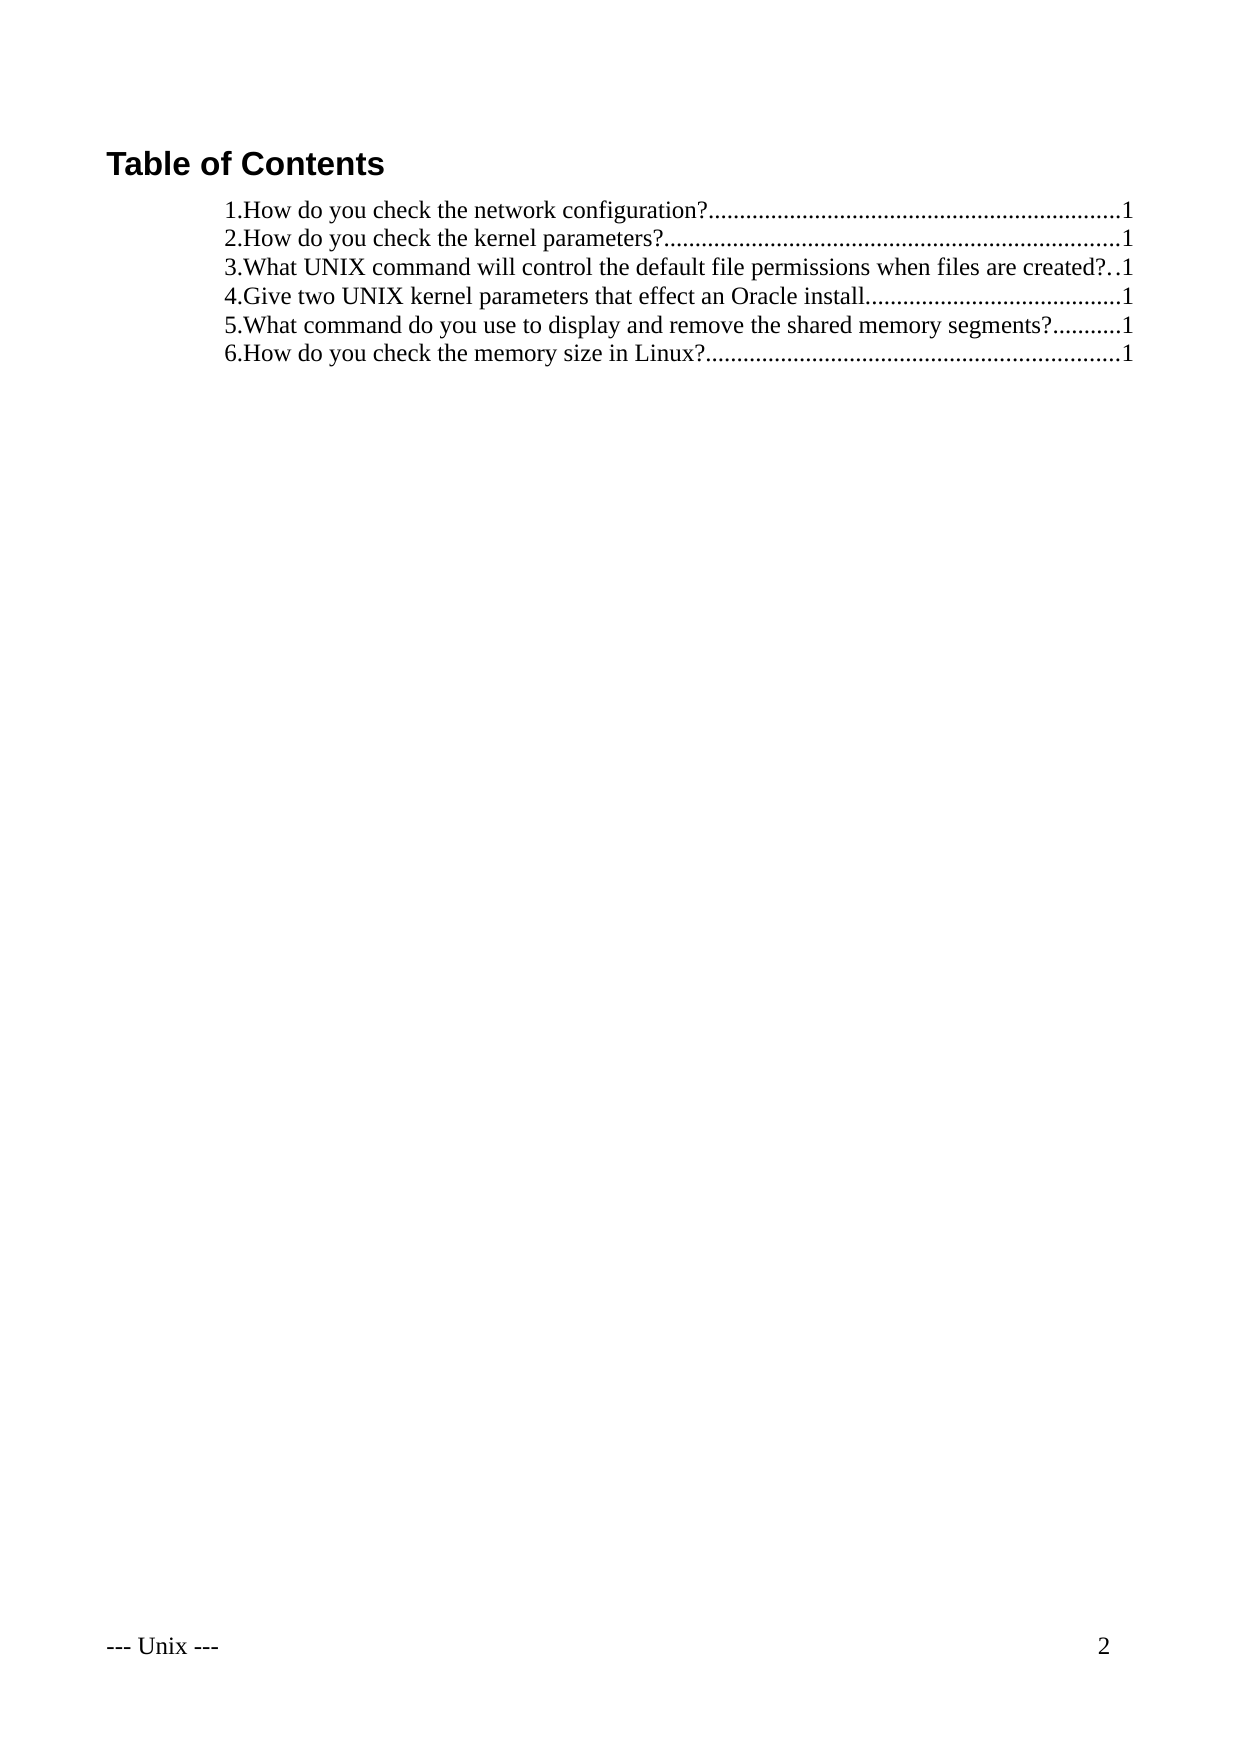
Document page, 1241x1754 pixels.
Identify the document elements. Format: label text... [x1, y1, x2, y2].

text 1.How do you check the network configuration? 1 [224, 195, 1134, 223]
text 5.What command do you use to display and remove the shared memory segments? 1 [224, 310, 1134, 338]
text 6.How do you check the memory size in Linux? 1 [224, 338, 1134, 367]
text 2.How do you check the kernel parameters? 1 [224, 223, 1134, 252]
text 3.What UNIX command will control the default file permissions when files are created? 1 [224, 252, 1134, 281]
subtitle Table of Contents [106, 144, 1134, 182]
text 4.Give two UNIX kernel parameters that effect an Oracle install. 1 [224, 281, 1134, 310]
